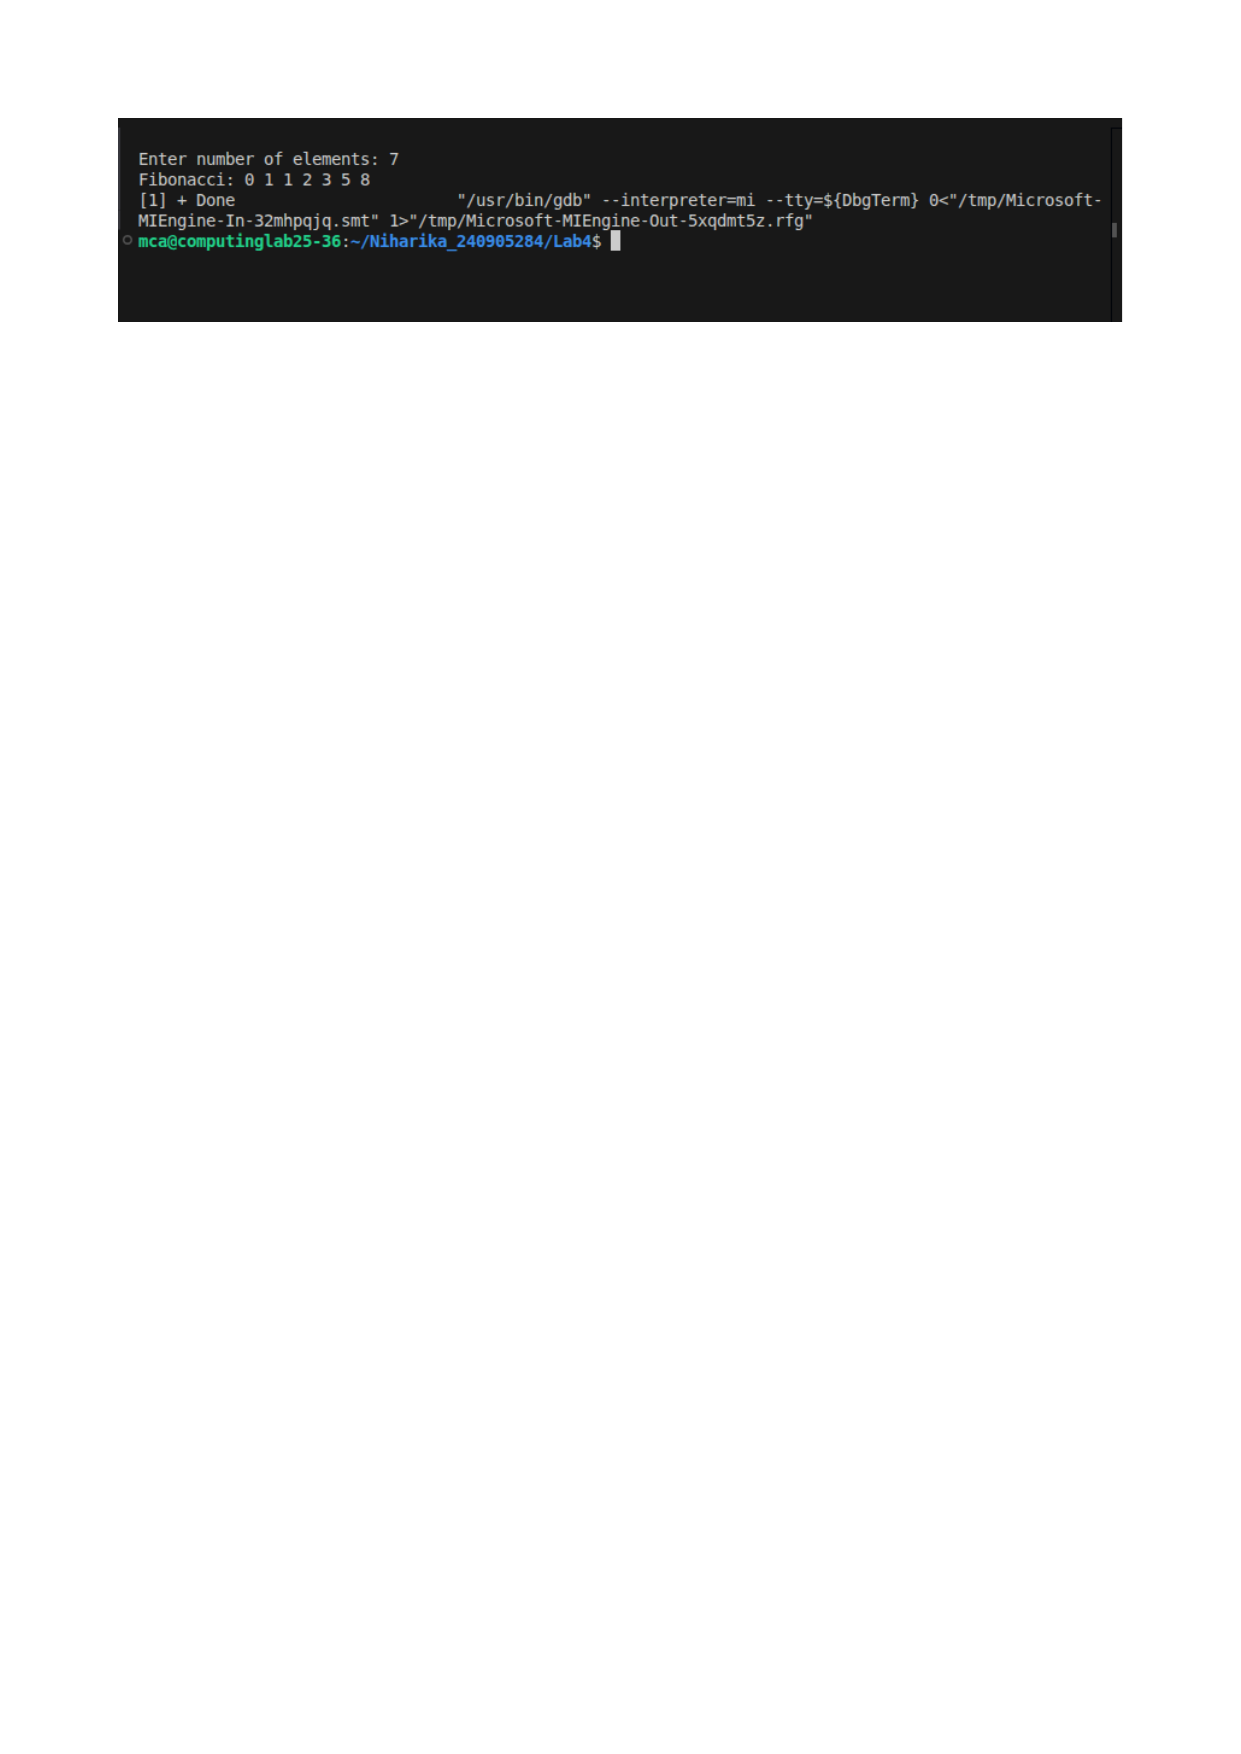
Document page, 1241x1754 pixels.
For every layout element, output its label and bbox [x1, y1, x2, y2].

picture [118, 118, 1123, 322]
